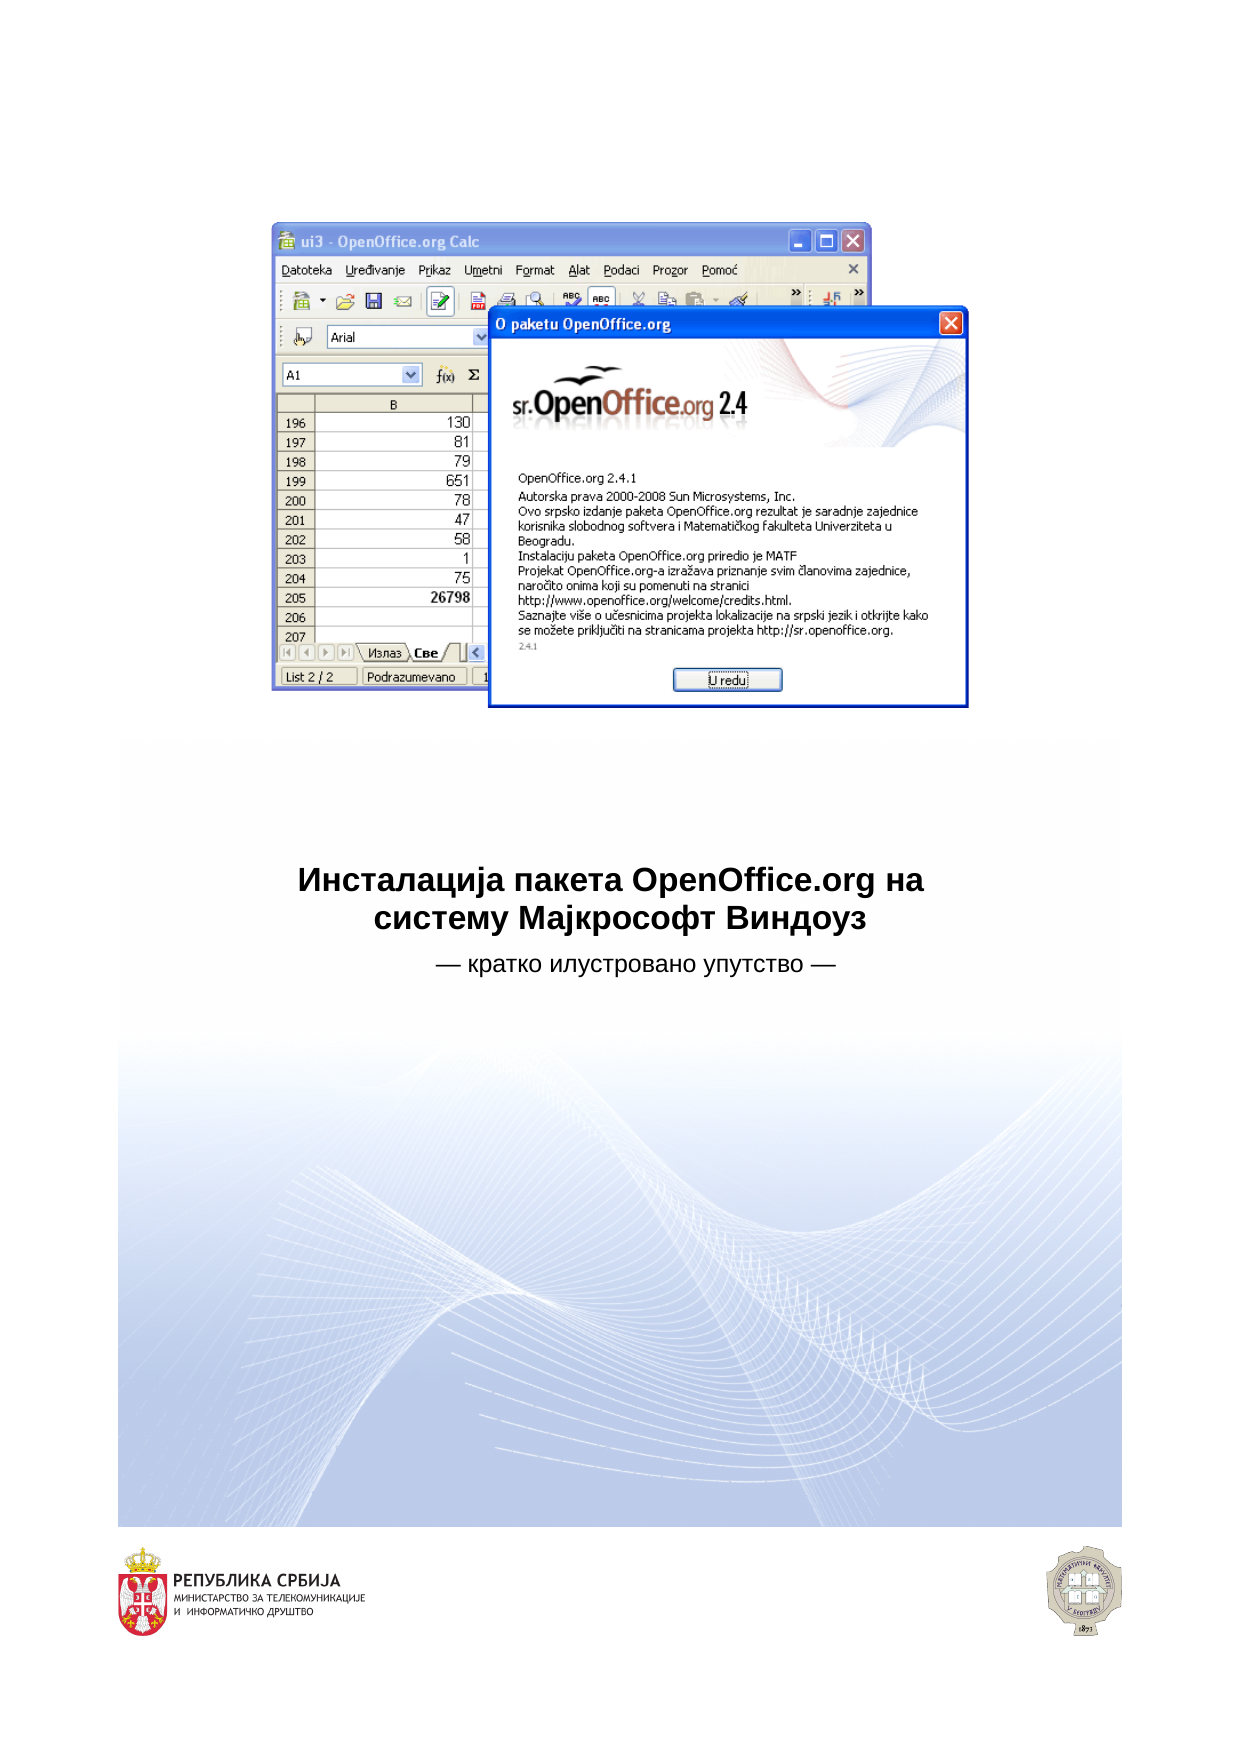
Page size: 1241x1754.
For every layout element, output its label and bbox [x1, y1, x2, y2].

picture [271, 222, 969, 708]
picture [1046, 1546, 1122, 1636]
picture [118, 738, 1122, 1527]
picture [118, 1547, 365, 1636]
